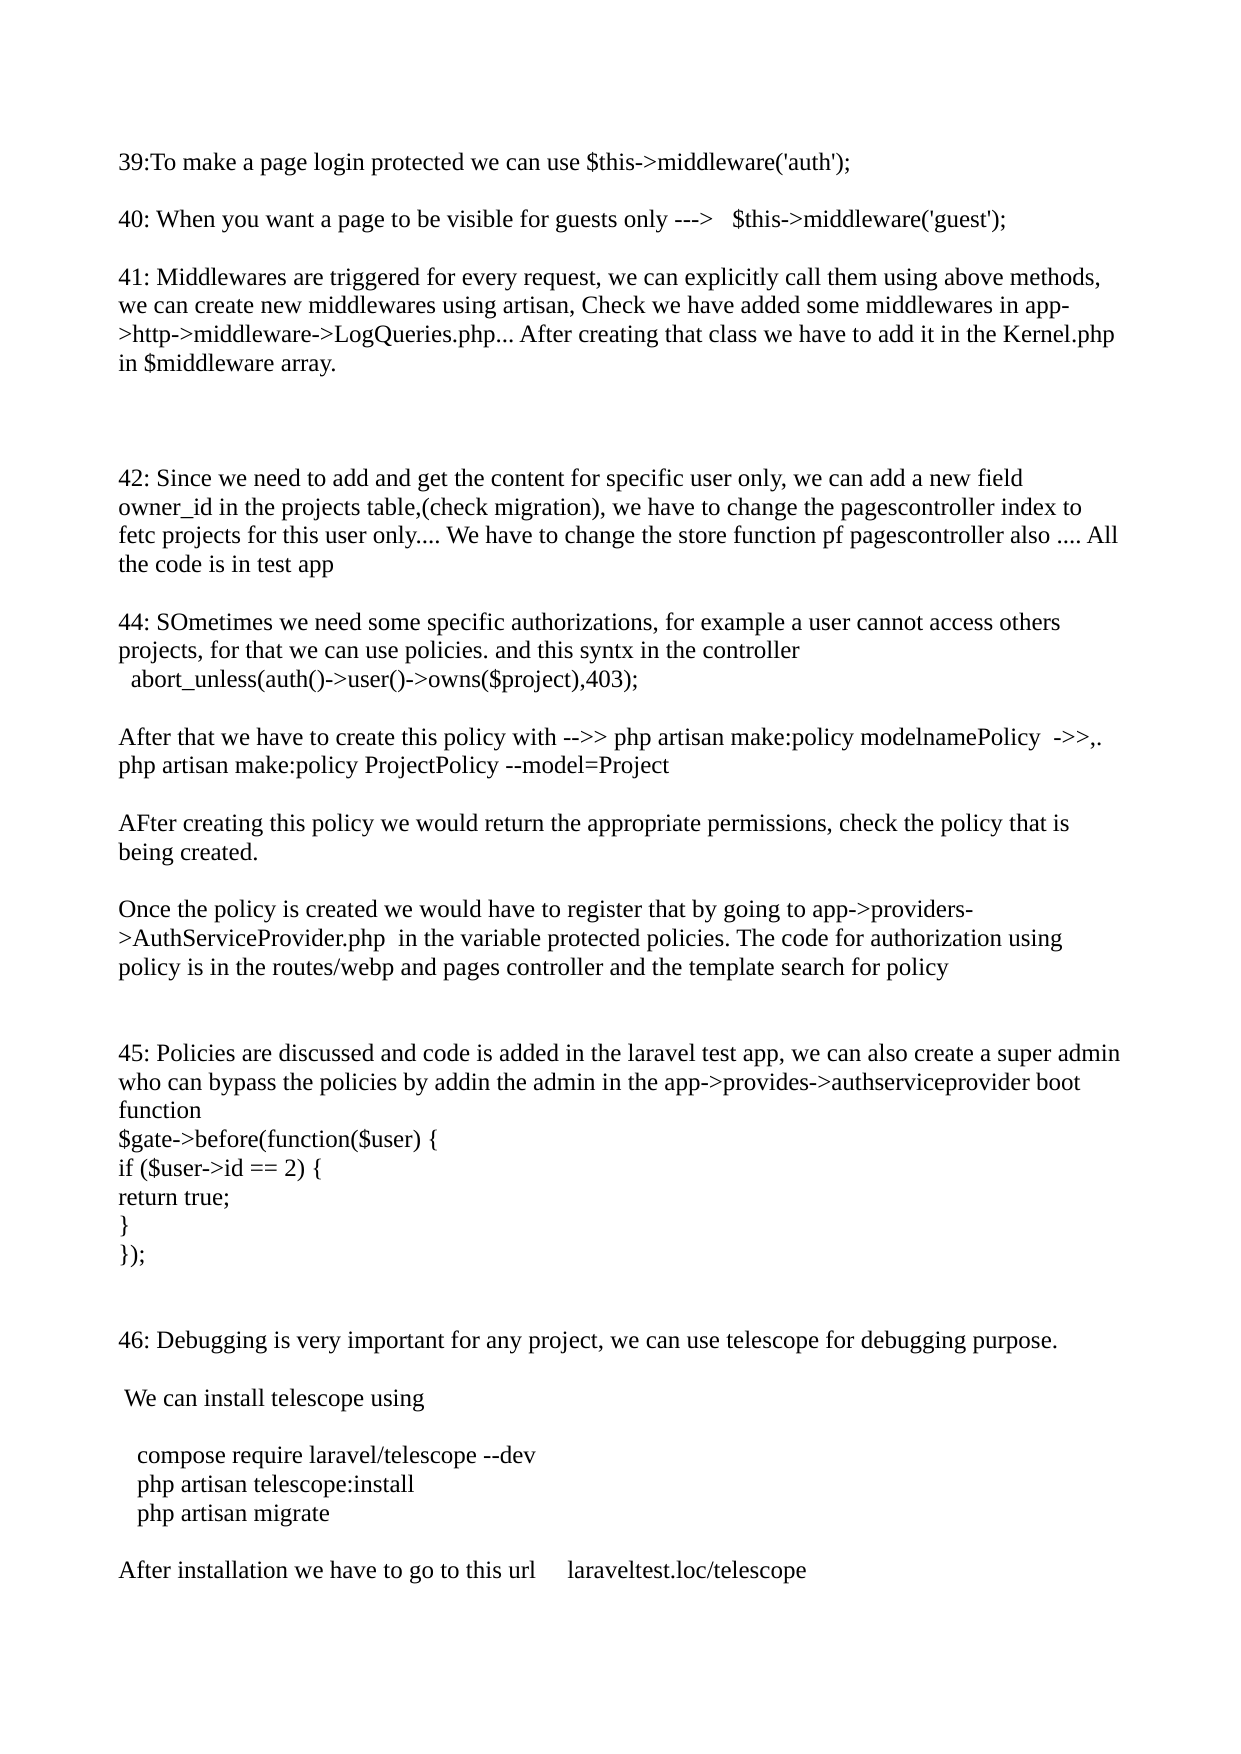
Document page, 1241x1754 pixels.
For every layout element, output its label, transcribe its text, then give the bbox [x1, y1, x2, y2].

text 45: Policies are discussed and code is added in the laravel test app, we can also create a super admin who can bypass the policies by addin the admin in the app->provides->authserviceprovider boot function [118, 1038, 1122, 1124]
text After that we have to create this policy with -->> php artisan make:policy modelnamePolicy ->>,. php artisan make:policy ProjectPolicy --model=Project [118, 722, 1122, 779]
text return true; [118, 1182, 1122, 1211]
text php artisan migrate [118, 1498, 1122, 1527]
text if ($user->id == 2) { [118, 1153, 1122, 1182]
text 44: SOmetimes we need some specific authorizations, for example a user cannot access others projects, for that we can use policies. and this syntx in the controller [118, 607, 1122, 664]
text }); [118, 1239, 1122, 1268]
text } [118, 1211, 1122, 1239]
text After installation we have to go to this url laraveltest.loc/telescope [118, 1556, 1122, 1584]
text Once the policy is created we would have to register that by going to app->providers->AuthServiceProvider.php in the variable protected policies. The code for authorization using policy is in the routes/webp and pages controller and the template search for policy [118, 894, 1122, 981]
text 40: When you want a page to be visible for guests only ---> $this->middleware('guest'); [118, 204, 1122, 233]
text php artisan telescope:install [118, 1469, 1122, 1498]
text We can install telescope using [118, 1383, 1122, 1412]
text 46: Debugging is very important for any project, we can use telescope for debugging purpose. [118, 1326, 1122, 1354]
text compose require laravel/telescope --dev [118, 1441, 1122, 1469]
text abort_unless(auth()->user()->owns($project),403); [118, 664, 1122, 693]
text AFter creating this policy we would return the appropriate permissions, check the policy that is being created. [118, 808, 1122, 866]
text $gate->before(function($user) { [118, 1124, 1122, 1153]
text 42: Since we need to add and get the content for specific user only, we can add a new field owner_id in the projects table,(check migration), we have to change the pagescontroller index to fetc projects for this user only.... We have to change the store function pf pagescontroller also .... All the code is in test app [118, 463, 1122, 578]
text 41: Middlewares are triggered for every request, we can explicitly call them using above methods, we can create new middlewares using artisan, Check we have added some middlewares in app->http->middleware->LogQueries.php... After creating that class we have to add it in the Kernel.php in $middleware array. [118, 262, 1122, 377]
text 39:To make a page login protected we can use $this->middleware('auth'); [118, 147, 1122, 176]
